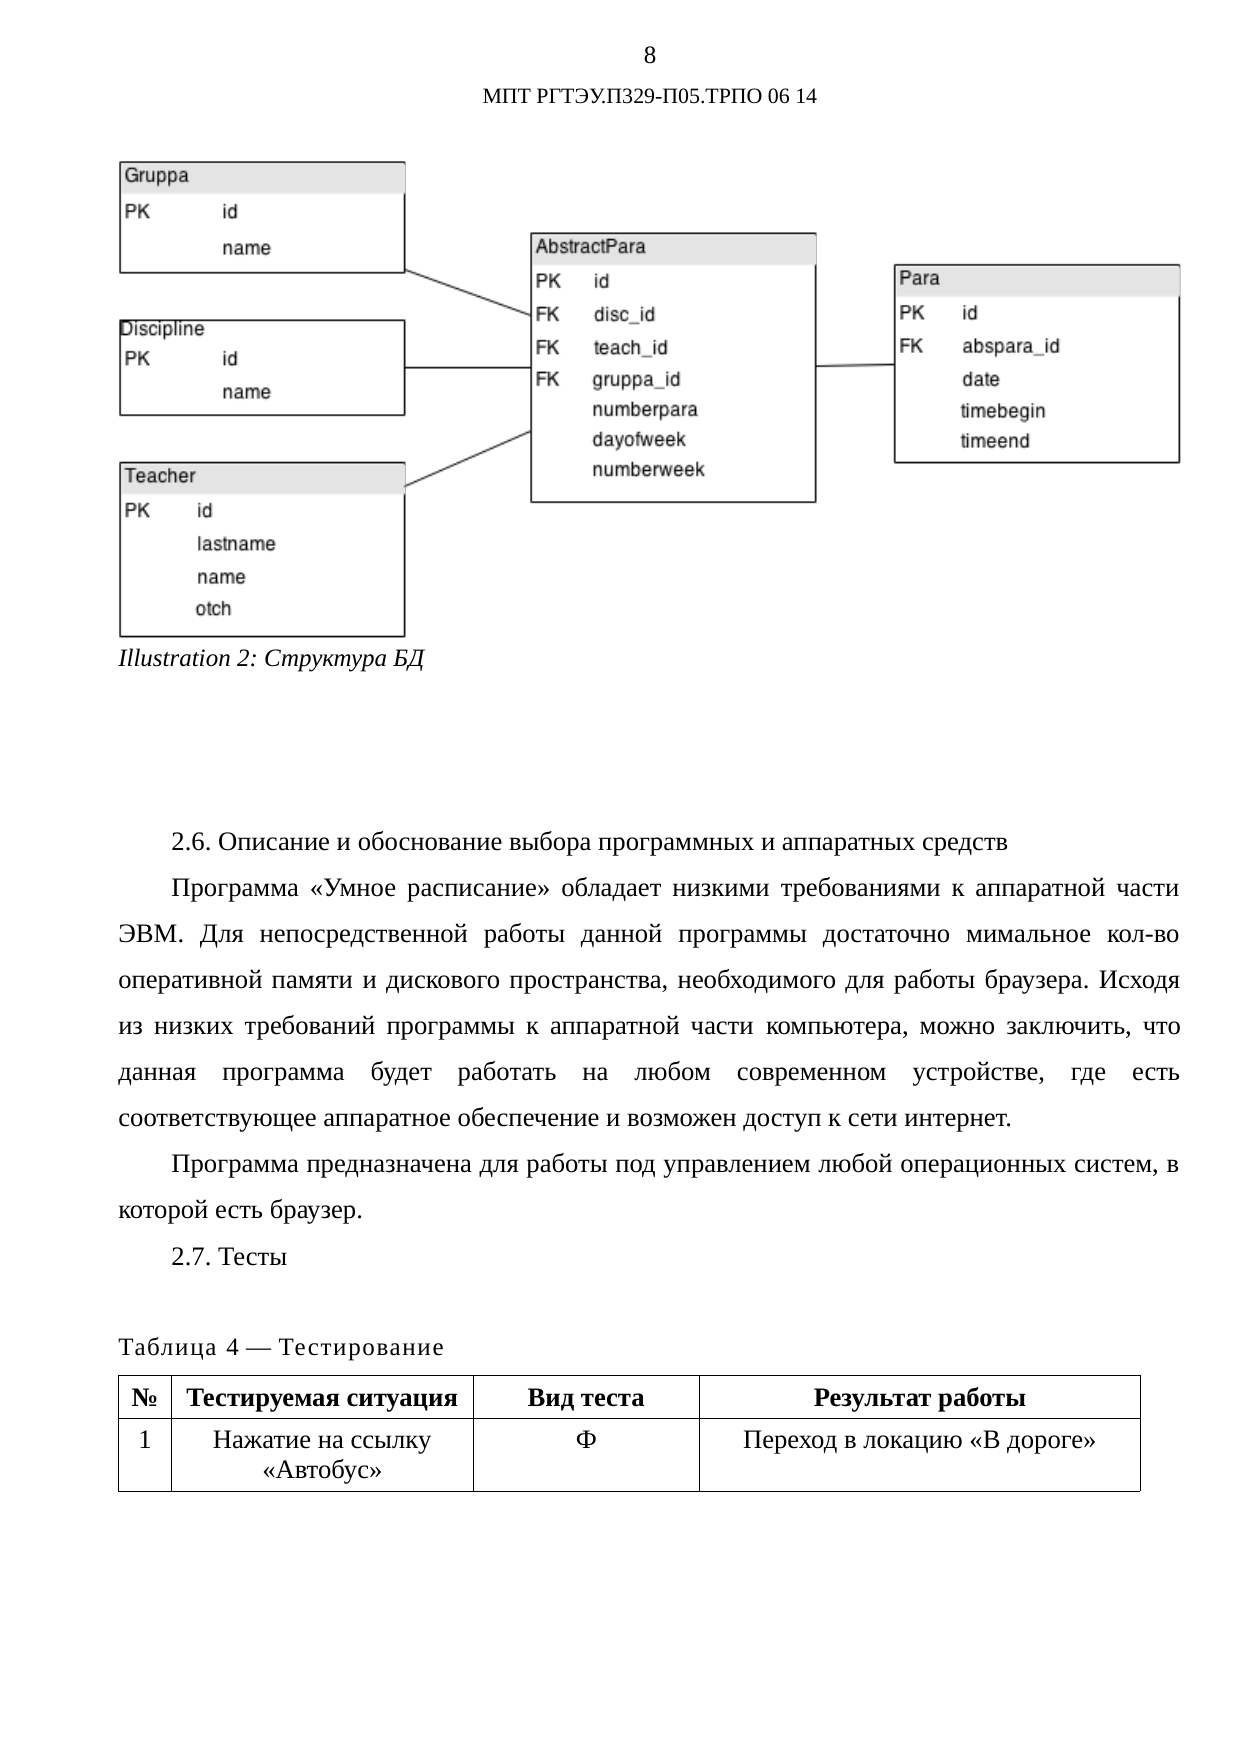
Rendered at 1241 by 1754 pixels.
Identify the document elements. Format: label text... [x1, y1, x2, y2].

picture [118, 160, 1182, 644]
table_header № [119, 1376, 171, 1417]
table_cell 1 [119, 1419, 171, 1491]
table_header Тестируемая ситуация [172, 1376, 473, 1417]
subtitle Описание и обоснование выбора программных и аппаратных средств [118, 826, 1181, 856]
text Программа предназначена для работы под управлением любой операционных систем, в которой есть браузер. [118, 1148, 1181, 1225]
table_header Результат работы [700, 1376, 1140, 1417]
text Illustration 2: Структура БД [118, 644, 1181, 672]
subtitle Тесты [118, 1240, 1181, 1271]
table_cell Нажатие на ссылку «Автобус» [172, 1419, 473, 1491]
text Таблица 4 — Тестирование [118, 1332, 1181, 1361]
text Программа «Умное расписание» обладает низкими требованиями к аппаратной части ЭВМ. Для непосредственной работы данной программы достаточно мимальное кол-во оперативной памяти и дискового пространства, необходимого для работы браузера. Исходя из низких требований программы к аппаратной части компьютера, можно заключить, что данная программа будет работать на любом современном устройстве, где есть соответствующее аппаратное обеспечение и возможен доступ к сети интернет. [118, 872, 1181, 1133]
table_cell Ф [474, 1419, 699, 1491]
table_header Вид теста [474, 1376, 699, 1417]
table_cell Переход в локацию «В дороге» [700, 1419, 1140, 1491]
